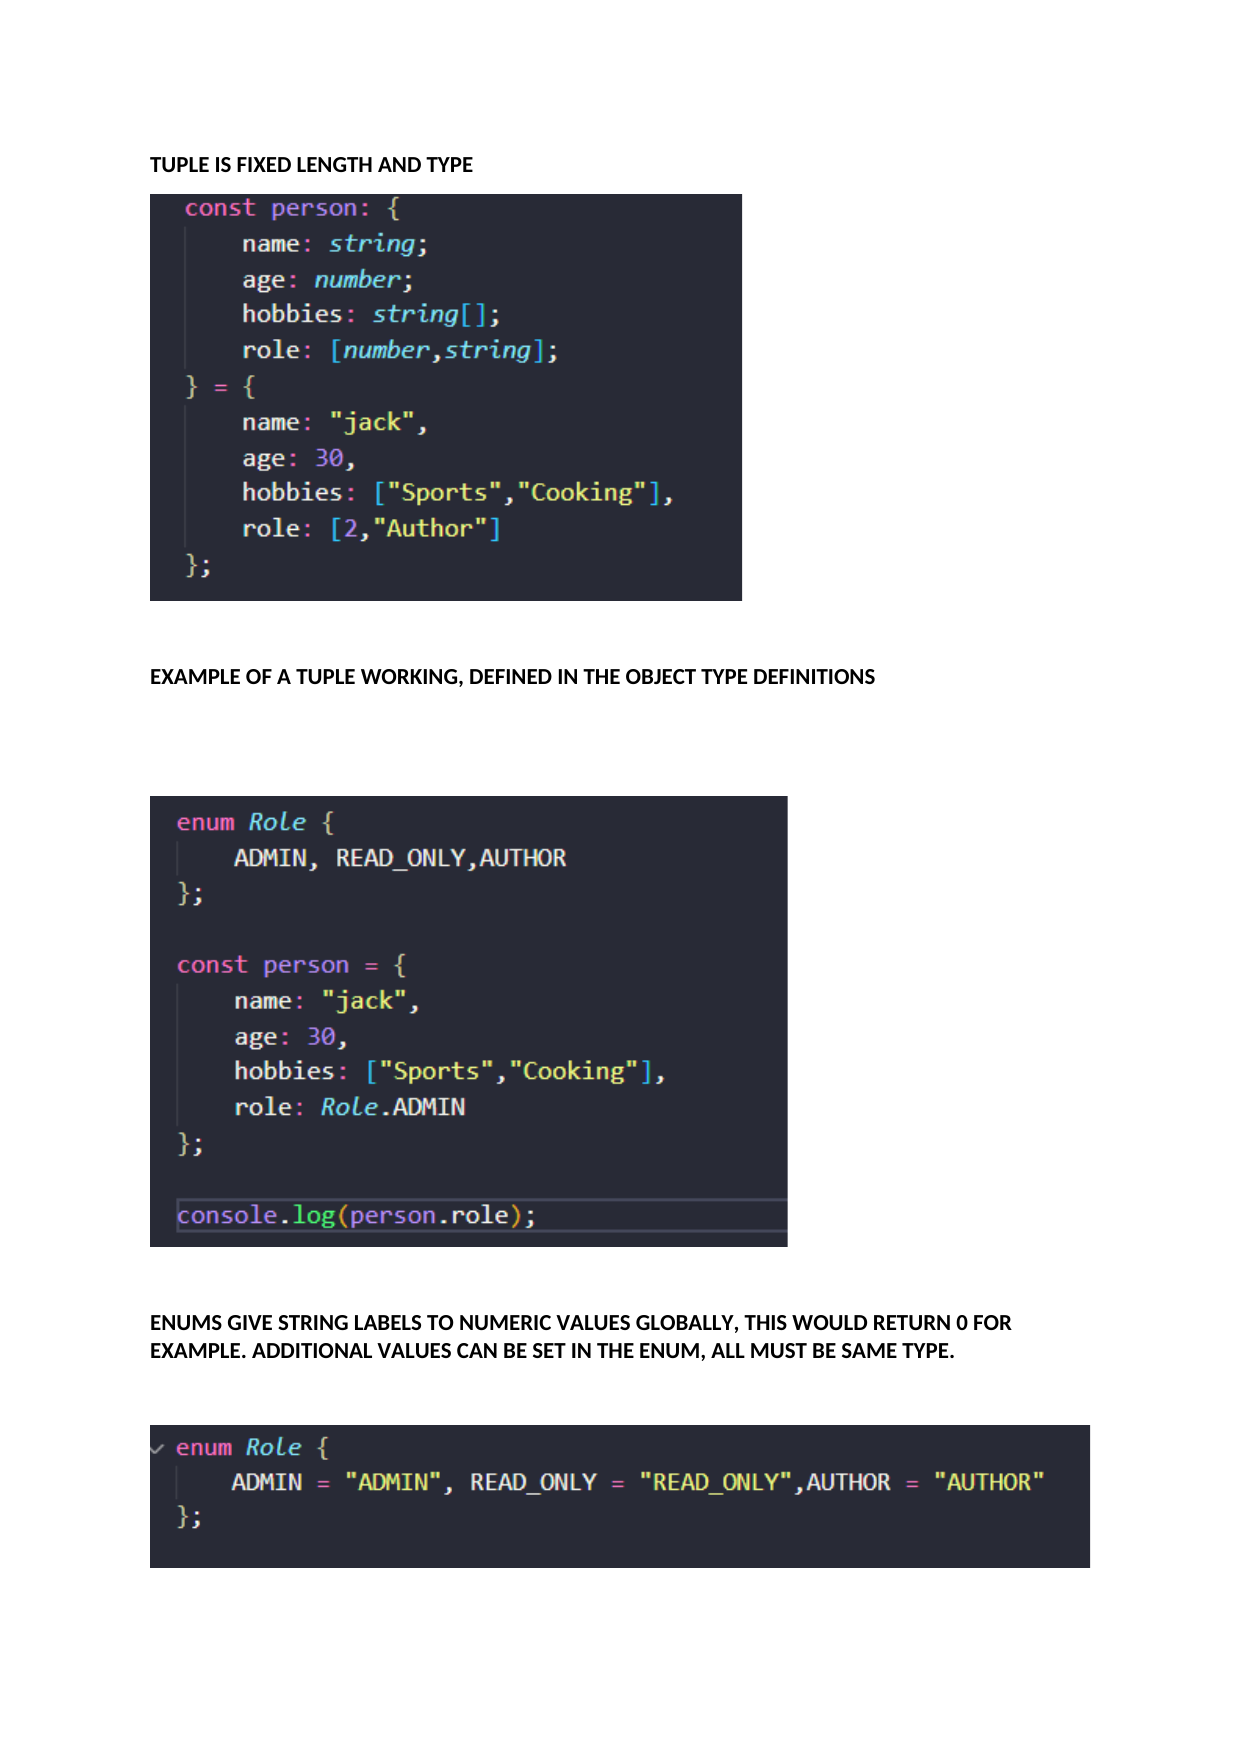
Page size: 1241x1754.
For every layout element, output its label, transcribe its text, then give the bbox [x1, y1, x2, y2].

text TUPLE IS FIXED LENGTH AND TYPE [150, 150, 1090, 178]
text ENUMS GIVE STRING LABELS TO NUMERIC VALUES GLOBALLY, THIS WOULD RETURN 0 FOR EXAMPLE. ADDITIONAL VALUES CAN BE SET IN THE ENUM, ALL MUST BE SAME TYPE. [150, 1308, 1090, 1364]
text EXAMPLE OF A TUPLE WORKING, DEFINED IN THE OBJECT TYPE DEFINITIONS [150, 662, 1090, 690]
